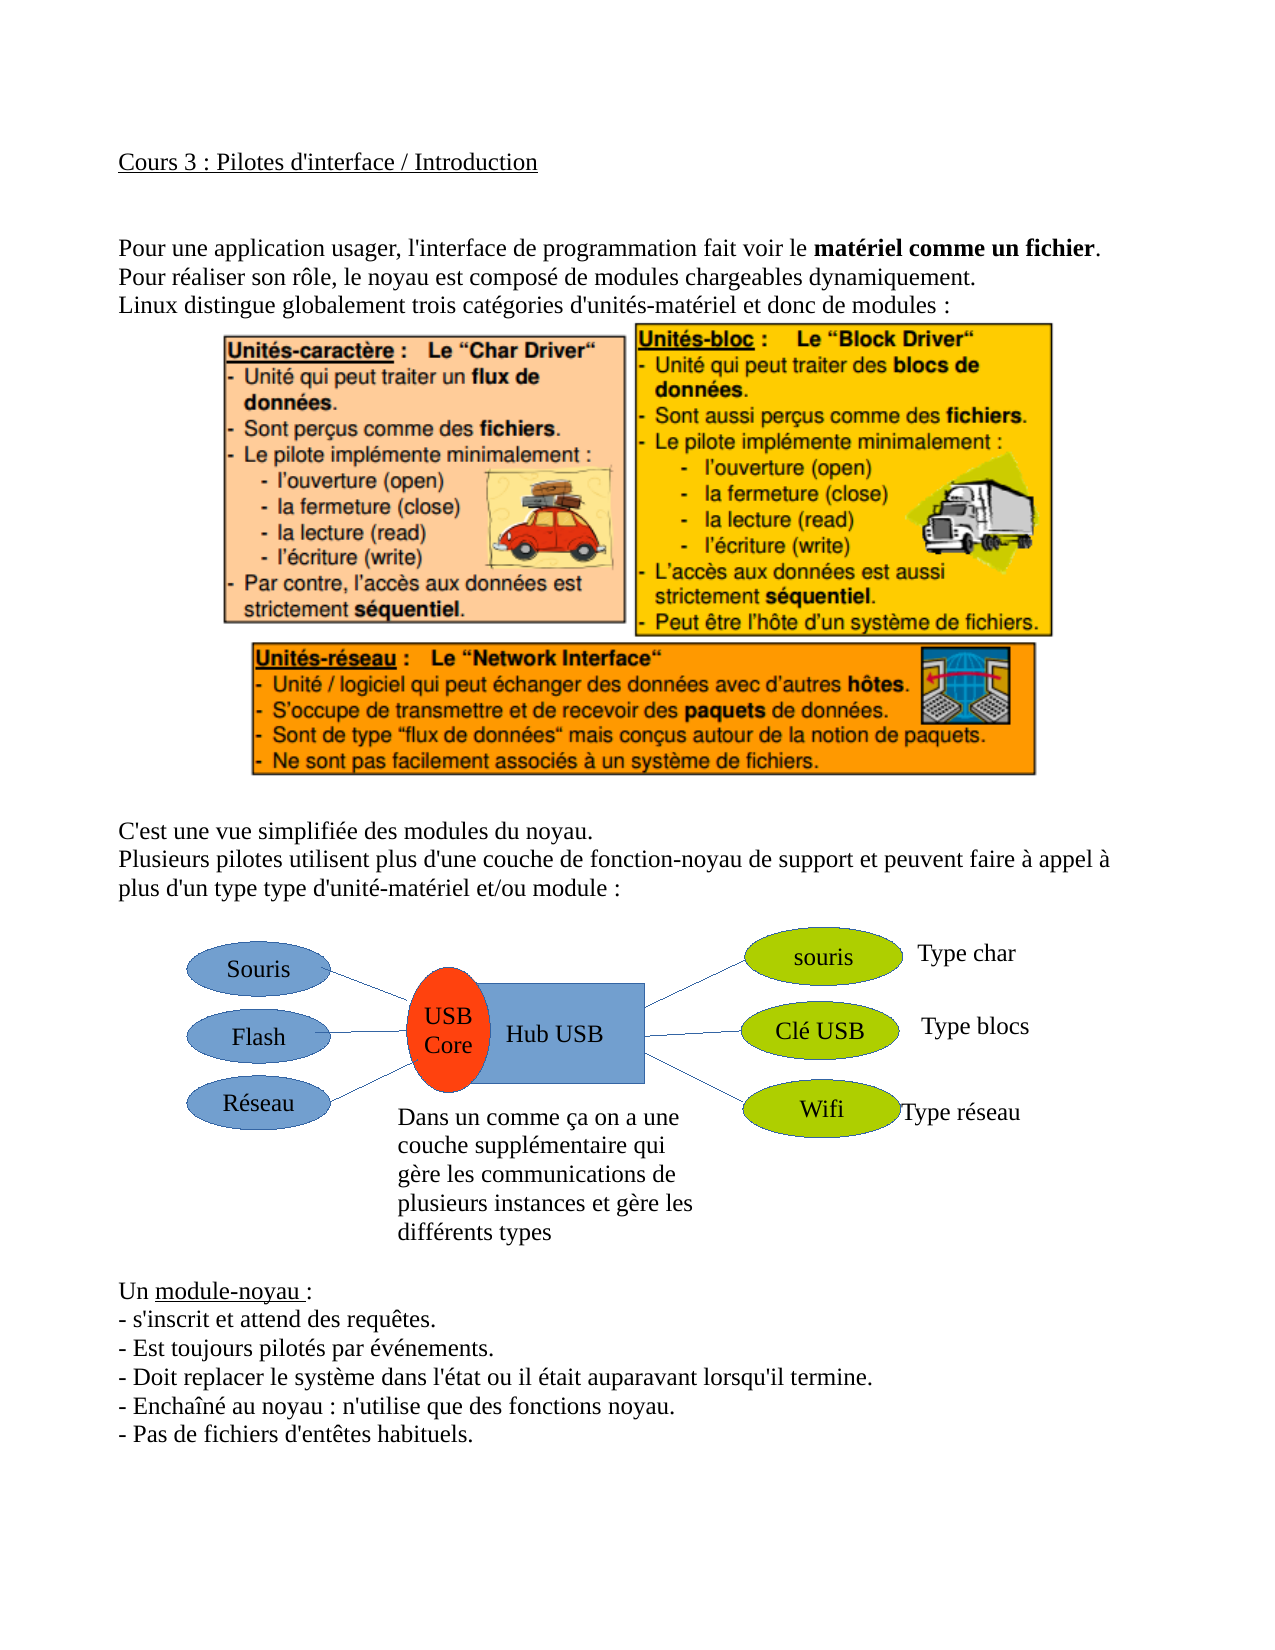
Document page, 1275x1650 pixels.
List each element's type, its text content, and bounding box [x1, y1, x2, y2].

text - Pas de fichiers d'entêtes habituels. [118, 1419, 1157, 1448]
text Plusieurs pilotes utilisent plus d'une couche de fonction-noyau de support et peuvent faire à appel à plus d'un type type d'unité-matériel et/ou module : [118, 844, 1157, 902]
text - Est toujours pilotés par événements. [118, 1333, 1157, 1362]
text Pour réaliser son rôle, le noyau est composé de modules chargeables dynamiquement. [118, 262, 1157, 291]
text - s'inscrit et attend des requêtes. [118, 1304, 1157, 1333]
text Pour une application usager, l'interface de programmation fait voir le matériel comme un fichier. [118, 233, 1157, 262]
text Cours 3 : Pilotes d'interface / Introduction [118, 147, 1157, 176]
picture [221, 319, 1054, 787]
text Linux distingue globalement trois catégories d'unités-matériel et donc de modules : [118, 291, 1157, 319]
text - Enchaîné au noyau : n'utilise que des fonctions noyau. [118, 1391, 1157, 1419]
text Un module-noyau : [118, 1276, 1157, 1304]
text - Doit replacer le système dans l'état ou il était auparavant lorsqu'il termine. [118, 1362, 1157, 1391]
text C'est une vue simplifiée des modules du noyau. [118, 816, 1157, 844]
